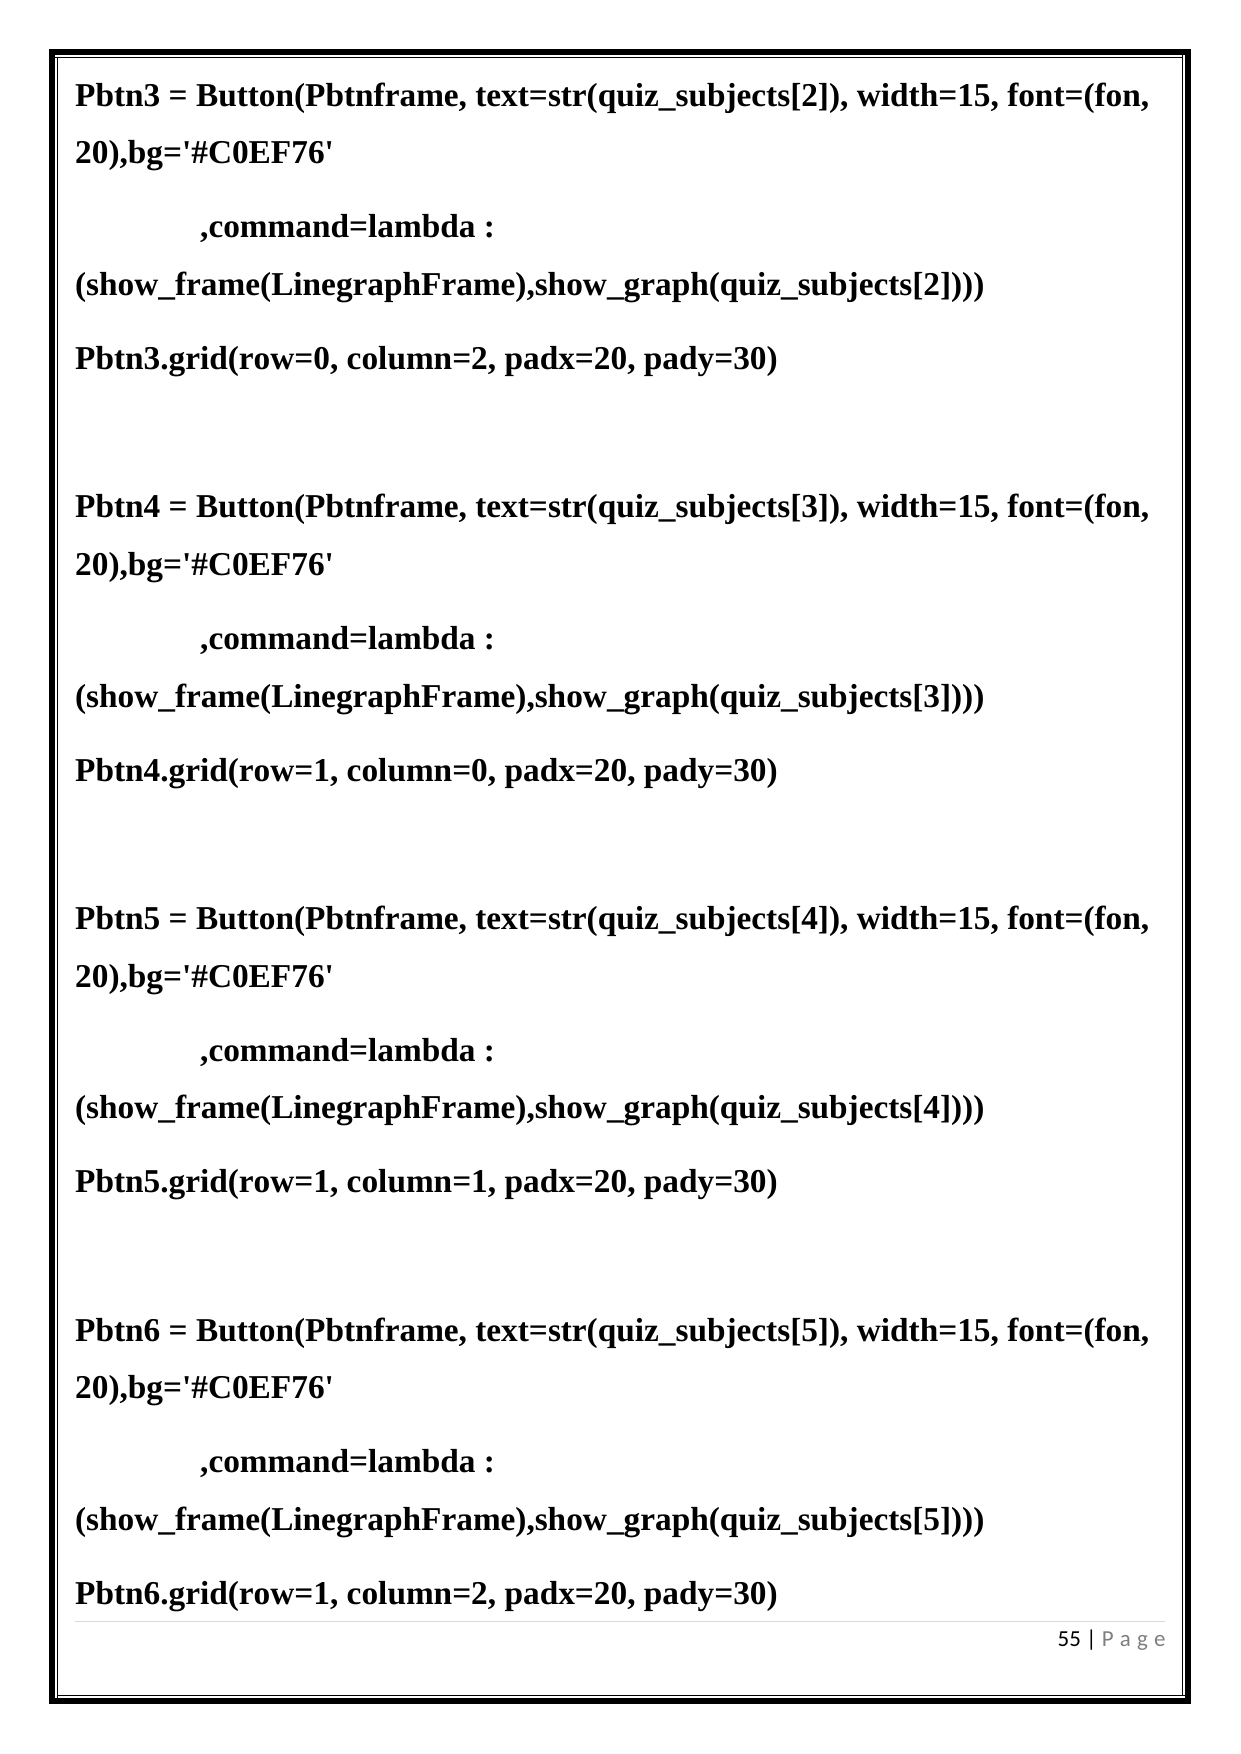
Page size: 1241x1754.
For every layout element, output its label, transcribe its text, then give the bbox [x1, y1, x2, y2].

text Pbtn6 = Button(Pbtnframe, text=str(quiz_subjects[5]), width=15, font=(fon, 20),bg='#C0EF76' [75, 1310, 1165, 1406]
text ,command=lambda :(show_frame(LinegraphFrame),show_graph(quiz_subjects[5]))) [75, 1442, 1165, 1537]
text Pbtn5.grid(row=1, column=1, padx=20, pady=30) [75, 1162, 1165, 1200]
text Pbtn3 = Button(Pbtnframe, text=str(quiz_subjects[2]), width=15, font=(fon, 20),bg='#C0EF76' [75, 75, 1165, 171]
text ,command=lambda :(show_frame(LinegraphFrame),show_graph(quiz_subjects[3]))) [75, 618, 1165, 714]
text ,command=lambda :(show_frame(LinegraphFrame),show_graph(quiz_subjects[2]))) [75, 207, 1165, 302]
text Pbtn5 = Button(Pbtnframe, text=str(quiz_subjects[4]), width=15, font=(fon, 20),bg='#C0EF76' [75, 898, 1165, 994]
text Pbtn4 = Button(Pbtnframe, text=str(quiz_subjects[3]), width=15, font=(fon, 20),bg='#C0EF76' [75, 487, 1165, 582]
text Pbtn4.grid(row=1, column=0, padx=20, pady=30) [75, 750, 1165, 788]
text Pbtn6.grid(row=1, column=2, padx=20, pady=30) [75, 1573, 1165, 1612]
text Pbtn3.grid(row=0, column=2, padx=20, pady=30) [75, 338, 1165, 377]
text ,command=lambda :(show_frame(LinegraphFrame),show_graph(quiz_subjects[4]))) [75, 1030, 1165, 1126]
